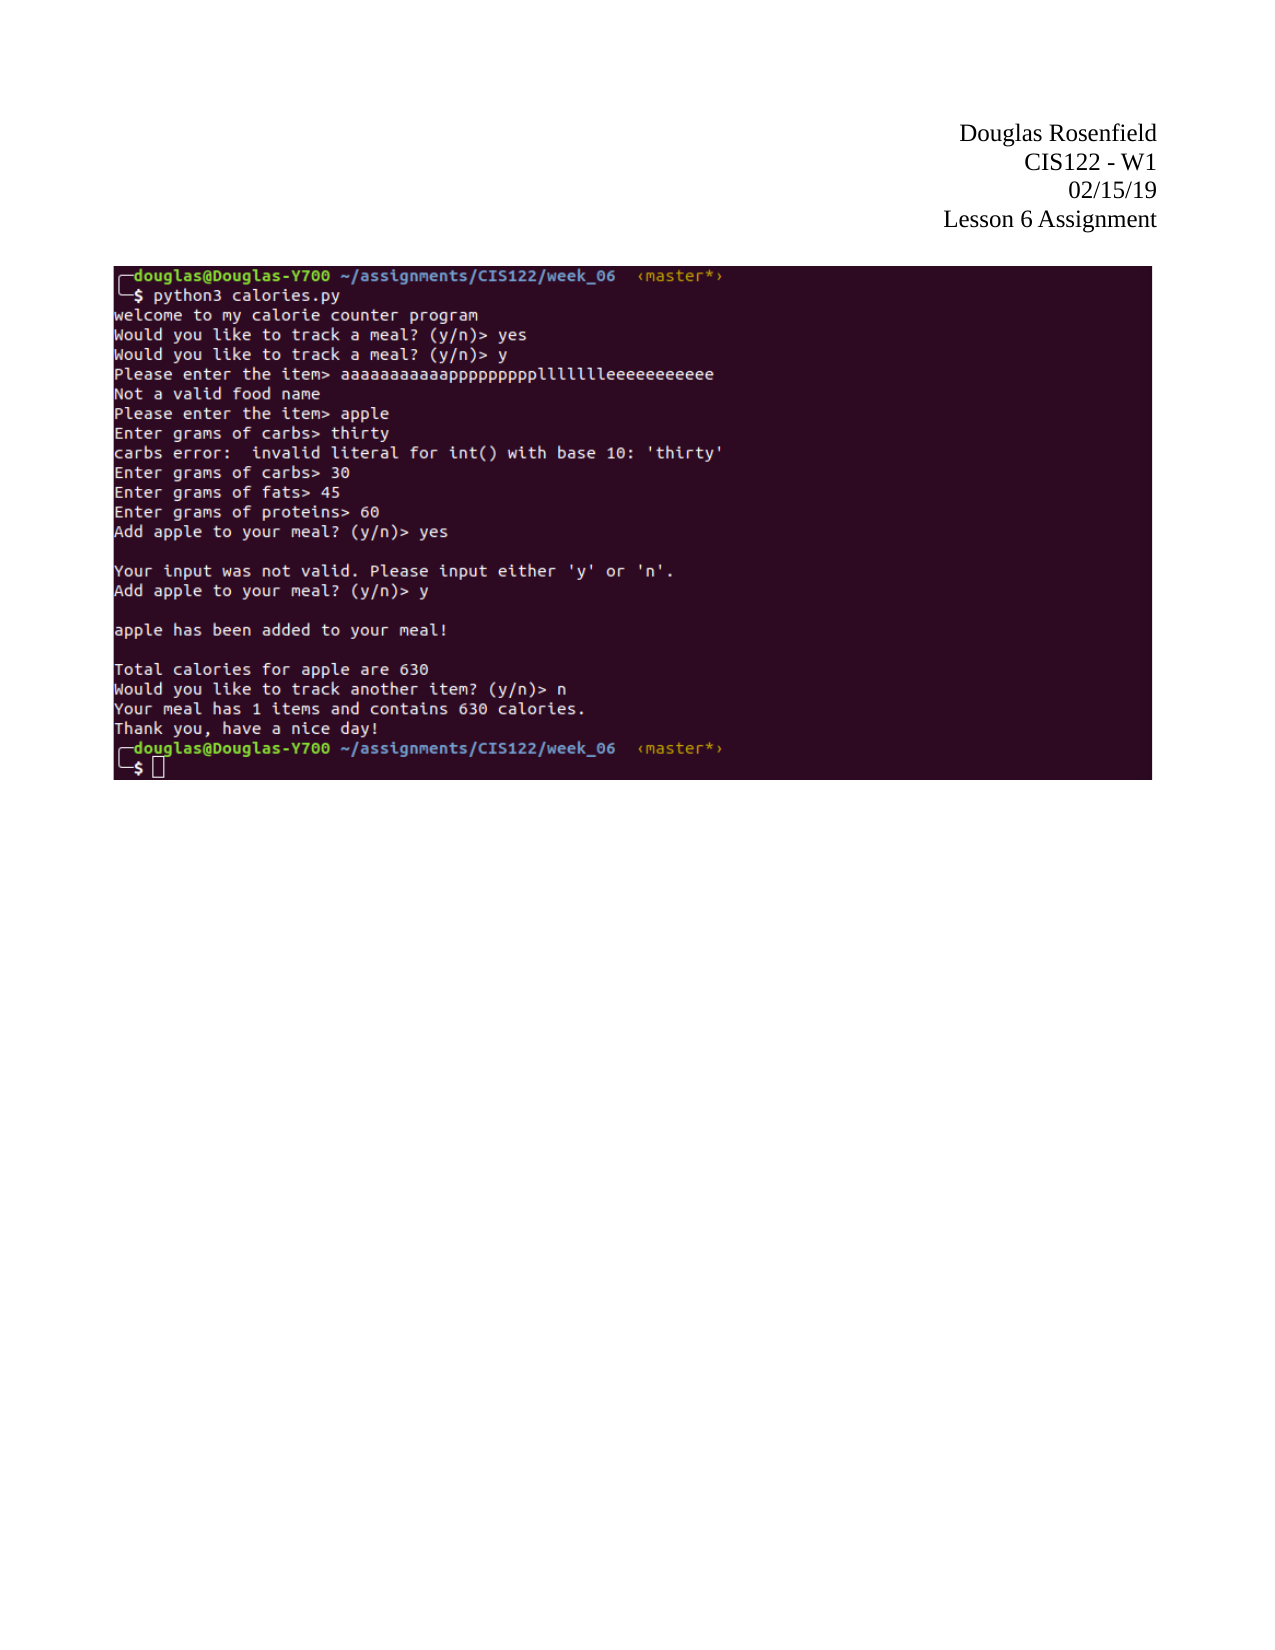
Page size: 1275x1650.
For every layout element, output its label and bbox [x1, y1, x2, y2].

picture [113, 266, 1153, 780]
